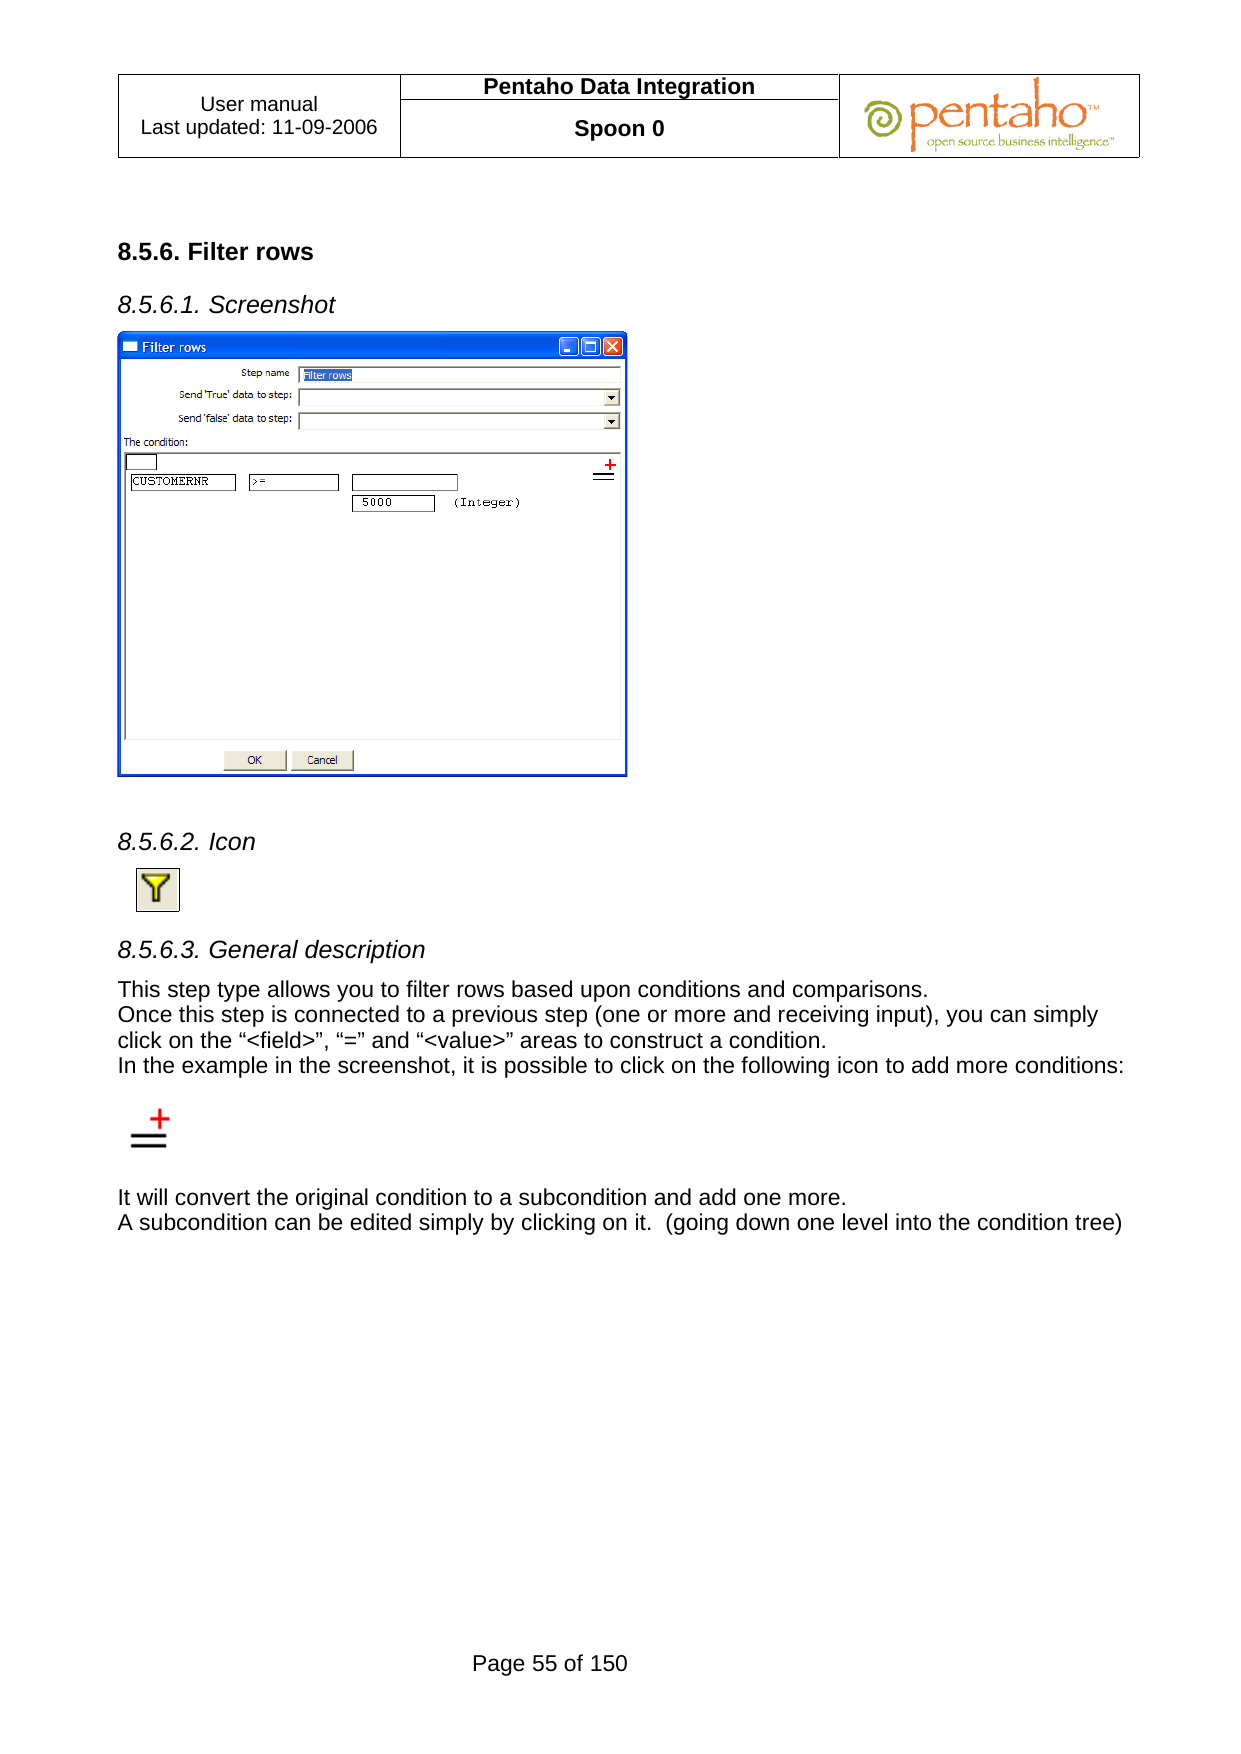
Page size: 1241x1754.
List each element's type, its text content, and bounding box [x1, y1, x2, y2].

subtitle Screenshot [117, 291, 1137, 319]
subtitle General description [117, 936, 1137, 964]
text Once this step is connected to a previous step (one or more and receiving input), you can simply click on the “<field>”, “=” and “<value>” areas to construct a condition. [117, 1002, 1137, 1053]
text It will convert the original condition to a subcondition and add one more. [117, 1184, 1137, 1210]
text This step type allows you to filter rows based upon conditions and comparisons. [117, 977, 1137, 1002]
subtitle Filter rows [117, 238, 1137, 266]
text A subcondition can be edited simply by clicking on it. (going down one level into the condition tree) [117, 1210, 1137, 1236]
subtitle Icon [117, 828, 1137, 856]
picture [117, 331, 628, 777]
text In the example in the screenshot, it is possible to click on the following icon to add more conditions: [117, 1053, 1137, 1079]
